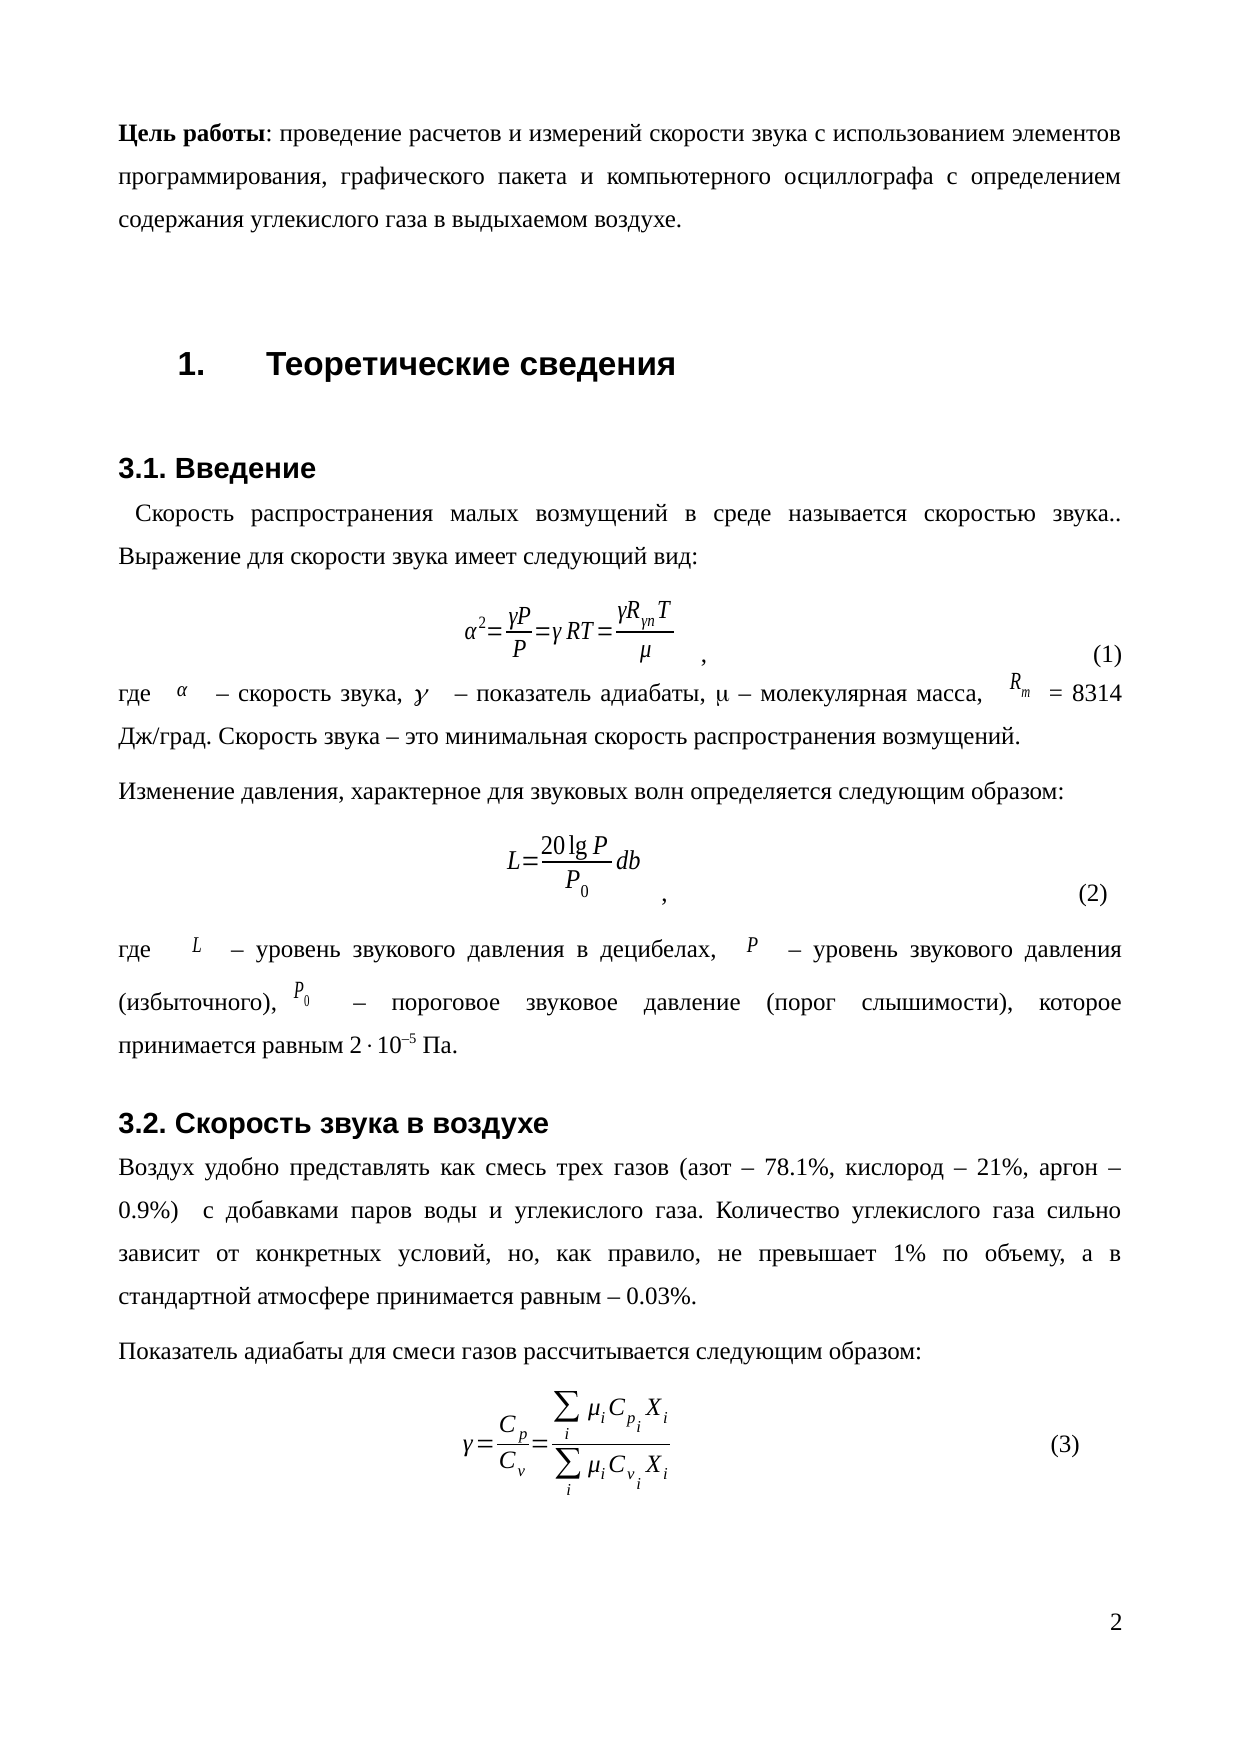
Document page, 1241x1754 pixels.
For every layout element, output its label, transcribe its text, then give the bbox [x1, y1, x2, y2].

subtitle Теоретические сведения [118, 344, 1122, 382]
text Показатель адиабаты для смеси газов рассчитывается следующим образом: [118, 1336, 1122, 1365]
text где – уровень звукового давления в децибелах, – уровень звукового давления (избыточного), – пороговое звуковое давление (порог слышимости), которое принимается равным 210–5 Па. [118, 932, 1122, 1059]
text Изменение давления, характерное для звуковых волн определяется следующим образом: [118, 776, 1122, 804]
list Цель работы: проведение расчетов и измерений скорости звука с использованием элементов программирования, графического пакета и компьютерного осциллографа с определением содержания углекислого газа в выдыхаемом воздухе. [118, 118, 1122, 233]
list Скорость распространения малых возмущений в среде называется скоростью звука.. Выражение для скорости звука имеет следующий вид: [118, 498, 1122, 569]
text где – скорость звука,  – показатель адиабаты,  – молекулярная масса, = 8314 Дж/град. Скорость звука – это минимальная скорость распространения возмущений. [118, 668, 1122, 749]
text Воздух удобно представлять как смесь трех газов (азот – 78.1%, кислород – 21%, аргон – 0.9%) с добавками паров воды и углекислого газа. Количество углекислого газа сильно зависит от конкретных условий, но, как правило, не превышает 1% по объему, а в стандартной атмосфере принимается равным – 0.03%. [118, 1152, 1122, 1310]
text , (2) [118, 831, 1122, 906]
list , (1) [362, 596, 1122, 668]
subtitle 3.1. Введение [118, 452, 1122, 485]
text (3) [118, 1391, 1122, 1500]
subtitle 3.2. Скорость звука в воздухе [118, 1106, 1122, 1139]
